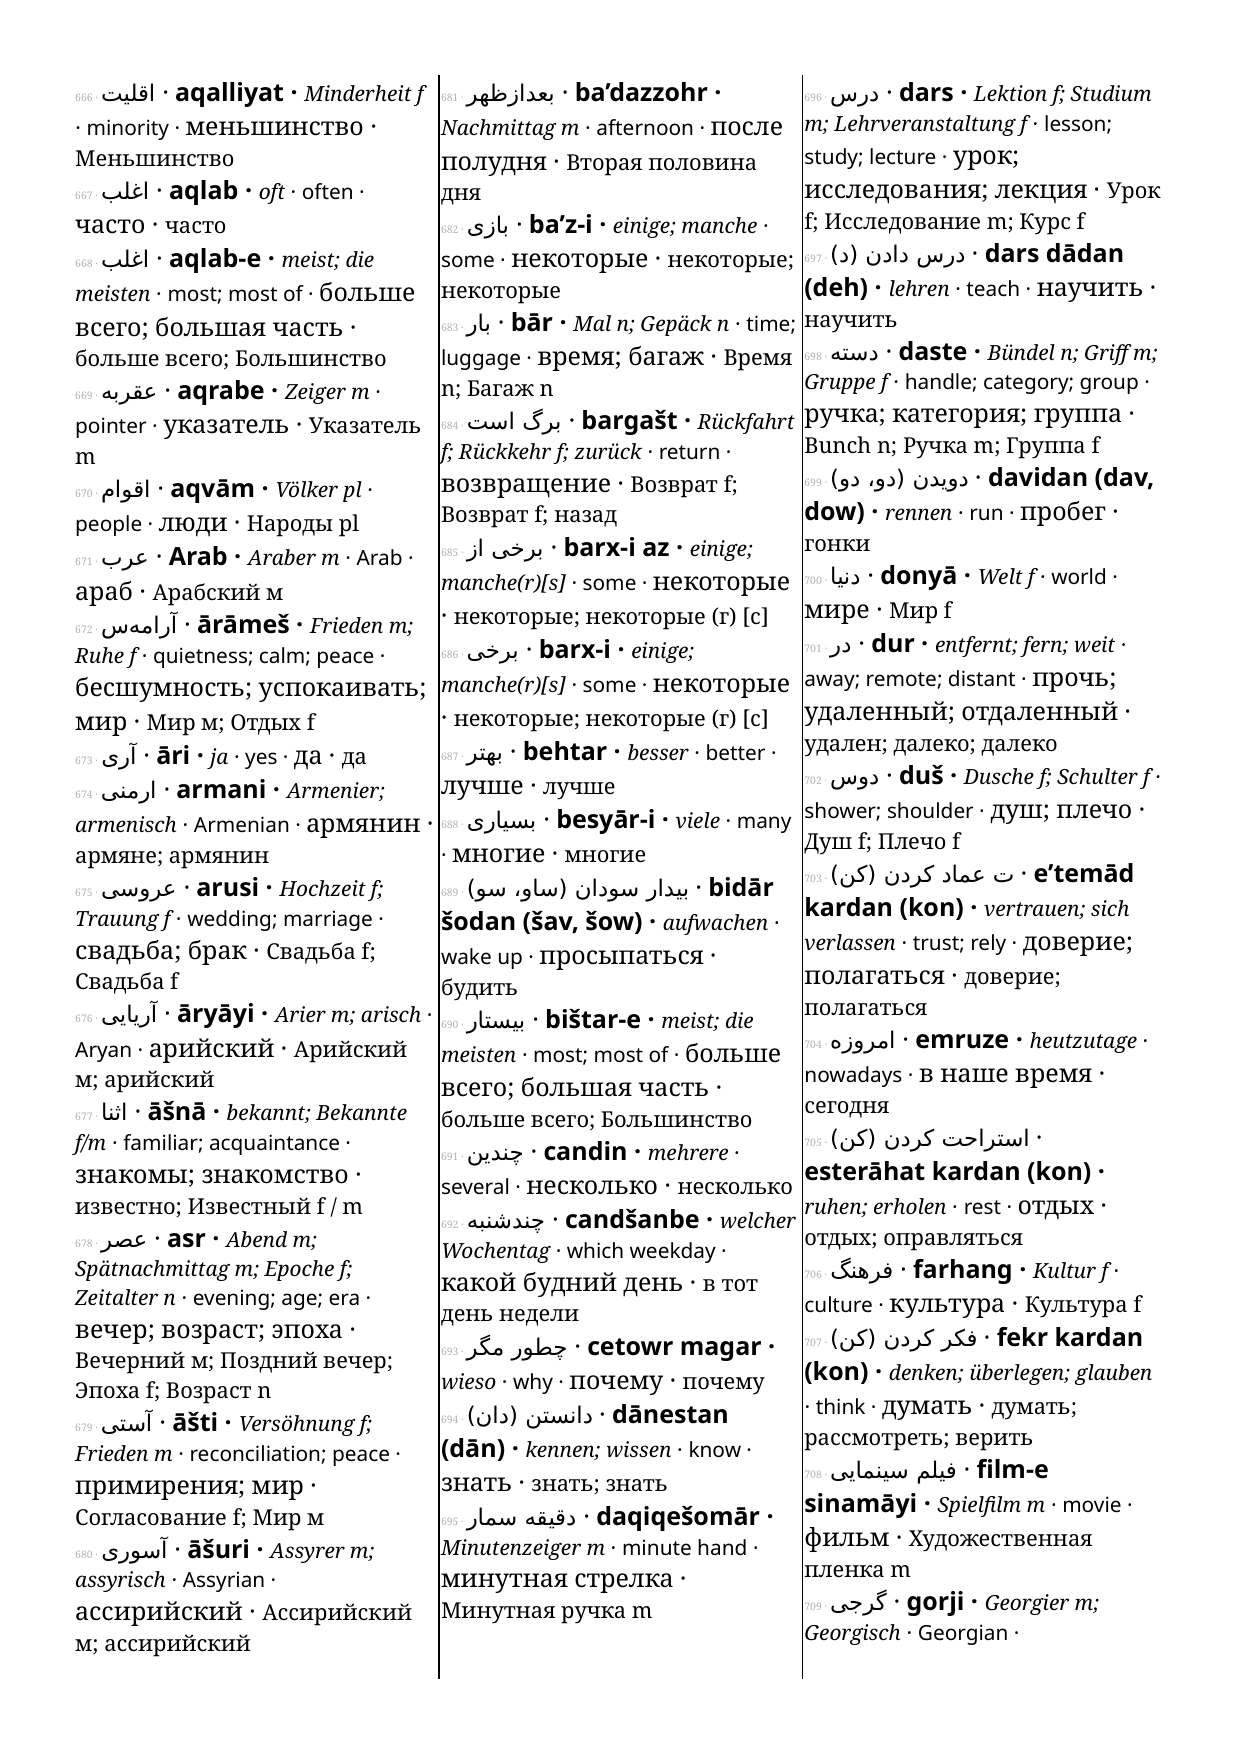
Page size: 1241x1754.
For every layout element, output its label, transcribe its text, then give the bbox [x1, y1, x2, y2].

text 704 · امروزه · emruze · heutzutage · nowadays · в наше время · сегодня [804, 1022, 1166, 1119]
text 700 · دنیا · donyā · Welt f · world · мире · Мир f [804, 558, 1166, 626]
text 672 · آرامه‌س · ārāmeš · Frieden m; Ruhe f · quietness; calm; peace · бесшумность; успокаивать; мир · Мир м; Отдых f [75, 607, 436, 738]
text 703 · ت عماد کردن (کن) · e’temād kardan (kon) · vertrauen; sich verlassen · trust; rely · доверие; полагаться · доверие; полагаться [804, 856, 1166, 1022]
text 688 · بسیاری · besyār-i · viele · many · многие · многие [441, 802, 799, 870]
text 687 · بهتر · behtar · besser · better · лучше · лучше [441, 733, 799, 802]
text 702 · دوس · duš · Dusche f; Schulter f · shower; shoulder · душ; плечо · Душ f; Плечо f [804, 758, 1166, 856]
text 709 · گرجی · gorji · Georgier m; Georgisch · Georgian · грузинский · Грузинский м; грузинский [804, 1584, 1166, 1646]
text 677 · اثنا · āšnā · bekannt; Bekannte f/m · familiar; acquaintance · знакомы; знакомство · известно; Известный f / m [75, 1094, 436, 1220]
text 701 · در · dur · entfernt; fern; weit · away; remote; distant · прочь; удаленный; отдаленный · удален; далеко; далеко [804, 626, 1166, 758]
text 680 · آسوری · āšuri · Assyrer m; assyrisch · Assyrian · ассирийский · Ассирийский м; ассирийский [75, 1531, 436, 1658]
text 682 · بازی · ba’z-i · einige; manche · some · некоторые · некоторые; некоторые [441, 207, 799, 305]
text 676 · آریایی · āryāyi · Arier m; arisch · Aryan · арийский · Арийский м; арийский [75, 996, 436, 1094]
text 707 · فکر کردن (کن) · fekr kardan (kon) · denken; überlegen; glauben · think · думать · думать; рассмотреть; верить [804, 1320, 1166, 1452]
text 690 · بیستار · bištar-e · meist; die meisten · most; most of · больше всего; большая часть · больше всего; Большинство [441, 1002, 799, 1134]
text 671 · عرب · Arab · Araber m · Arab · араб · Арабский м [75, 539, 436, 607]
text 675 · عروسی · arusi · Hochzeit f; Trauung f · wedding; marriage · свадьба; брак · Свадьба f; Свадьба f [75, 870, 436, 996]
text 686 · برخی · barx-i · einige; manche(r)[s] · some · некоторые · некоторые; некоторые (г) [с] [441, 631, 799, 733]
text 692 · چندشنبه · candšanbe · welcher Wochentag · which weekday · какой будний день · в тот день недели [441, 1202, 799, 1328]
text 699 · دویدن (دو، دو) · davidan (dav, dow) · rennen · run · пробег · гонки [804, 460, 1166, 558]
text 668 · اغلب · aqlab-e · meist; die meisten · most; most of · больше всего; большая часть · больше всего; Большинство [75, 241, 436, 373]
text 670 · اقوام · aqvām · Völker pl · people · люди · Народы pl [75, 471, 436, 539]
text 673 · آری · āri · ja · yes · да · да [75, 738, 436, 772]
text 691 · چندین · candin · mehrere · several · несколько · несколько [441, 1134, 799, 1202]
text 698 · دسته · daste · Bündel n; Griff m; Gruppe f · handle; category; group · ручка; категория; группа · Bunch n; Ручка m; Группа f [804, 333, 1166, 460]
text 706 · فرهنگ · farhang · Kultur f · culture · культура · Культура f [804, 1252, 1166, 1320]
text 684 · برگ است · bargašt · Rückfahrt f; Rückkehr f; zurück · return · возвращение · Возврат f; Возврат f; назад [441, 403, 799, 529]
text 678 · عصر · asr · Abend m; Spätnachmittag m; Epoche f; Zeitalter n · evening; age; era · вечер; возраст; эпоха · Вечерний м; Поздний вечер; Эпоха f; Возраст n [75, 1220, 436, 1405]
text 697 · درس دادن (د) · dars dādan (deh) · lehren · teach · научить · научить [804, 235, 1166, 333]
text 696 · درس · dars · Lektion f; Studium m; Lehrveranstaltung f · lesson; study; lecture · урок; исследования; лекция · Урок f; Исследование m; Курс f [804, 75, 1166, 235]
text 681 · بعدازظهر · ba’dazzohr · Nachmittag m · afternoon · после полудня · Вторая половина дня [441, 75, 799, 207]
text 695 · دقیقه سمار · daqiqešomār · Minutenzeiger m · minute hand · минутная стрелка · Минутная ручка m [441, 1498, 799, 1625]
text 708 · فیلم سینمایی · film-e sinamāyi · Spielfilm m · movie · фильм · Художественная пленка m [804, 1452, 1166, 1584]
text 693 · چطور مگر · cetowr magar · wieso · why · почему · почему [441, 1328, 799, 1396]
text 705 · استراحت کردن (کن) · esterāhat kardan (kon) · ruhen; erholen · rest · отдых · отдых; оправляться [804, 1119, 1166, 1252]
text 669 · عقربه · aqrabe · Zeiger m · pointer · указатель · Указатель m [75, 373, 436, 471]
text 666 · اقلیت · aqalliyat · Minderheit f · minority · меньшинство · Меньшинство [75, 75, 436, 173]
text 683 · بار · bār · Mal n; Gepäck n · time; luggage · время; багаж · Время n; Багаж n [441, 305, 799, 403]
text 694 · دانستن (دان) · dānestan (dān) · kennen; wissen · know · знать · знать; знать [441, 1396, 799, 1498]
text 685 · برخی از · barx-i az · einige; manche(r)[s] · some · некоторые · некоторые; некоторые (г) [с] [441, 529, 799, 631]
text 689 · بیدار سودان (ساو، سو) · bidār šodan (šav, šow) · aufwachen · wake up · просыпаться · будить [441, 870, 799, 1002]
text 674 · ارمنی · armani · Armenier; armenisch · Armenian · армянин · армяне; армянин [75, 772, 436, 870]
text 679 · آستی · āšti · Versöhnung f; Frieden m · reconciliation; peace · примирения; мир · Согласование f; Мир м [75, 1405, 436, 1531]
text 667 · اغلب · aqlab · oft · often · часто · часто [75, 173, 436, 241]
